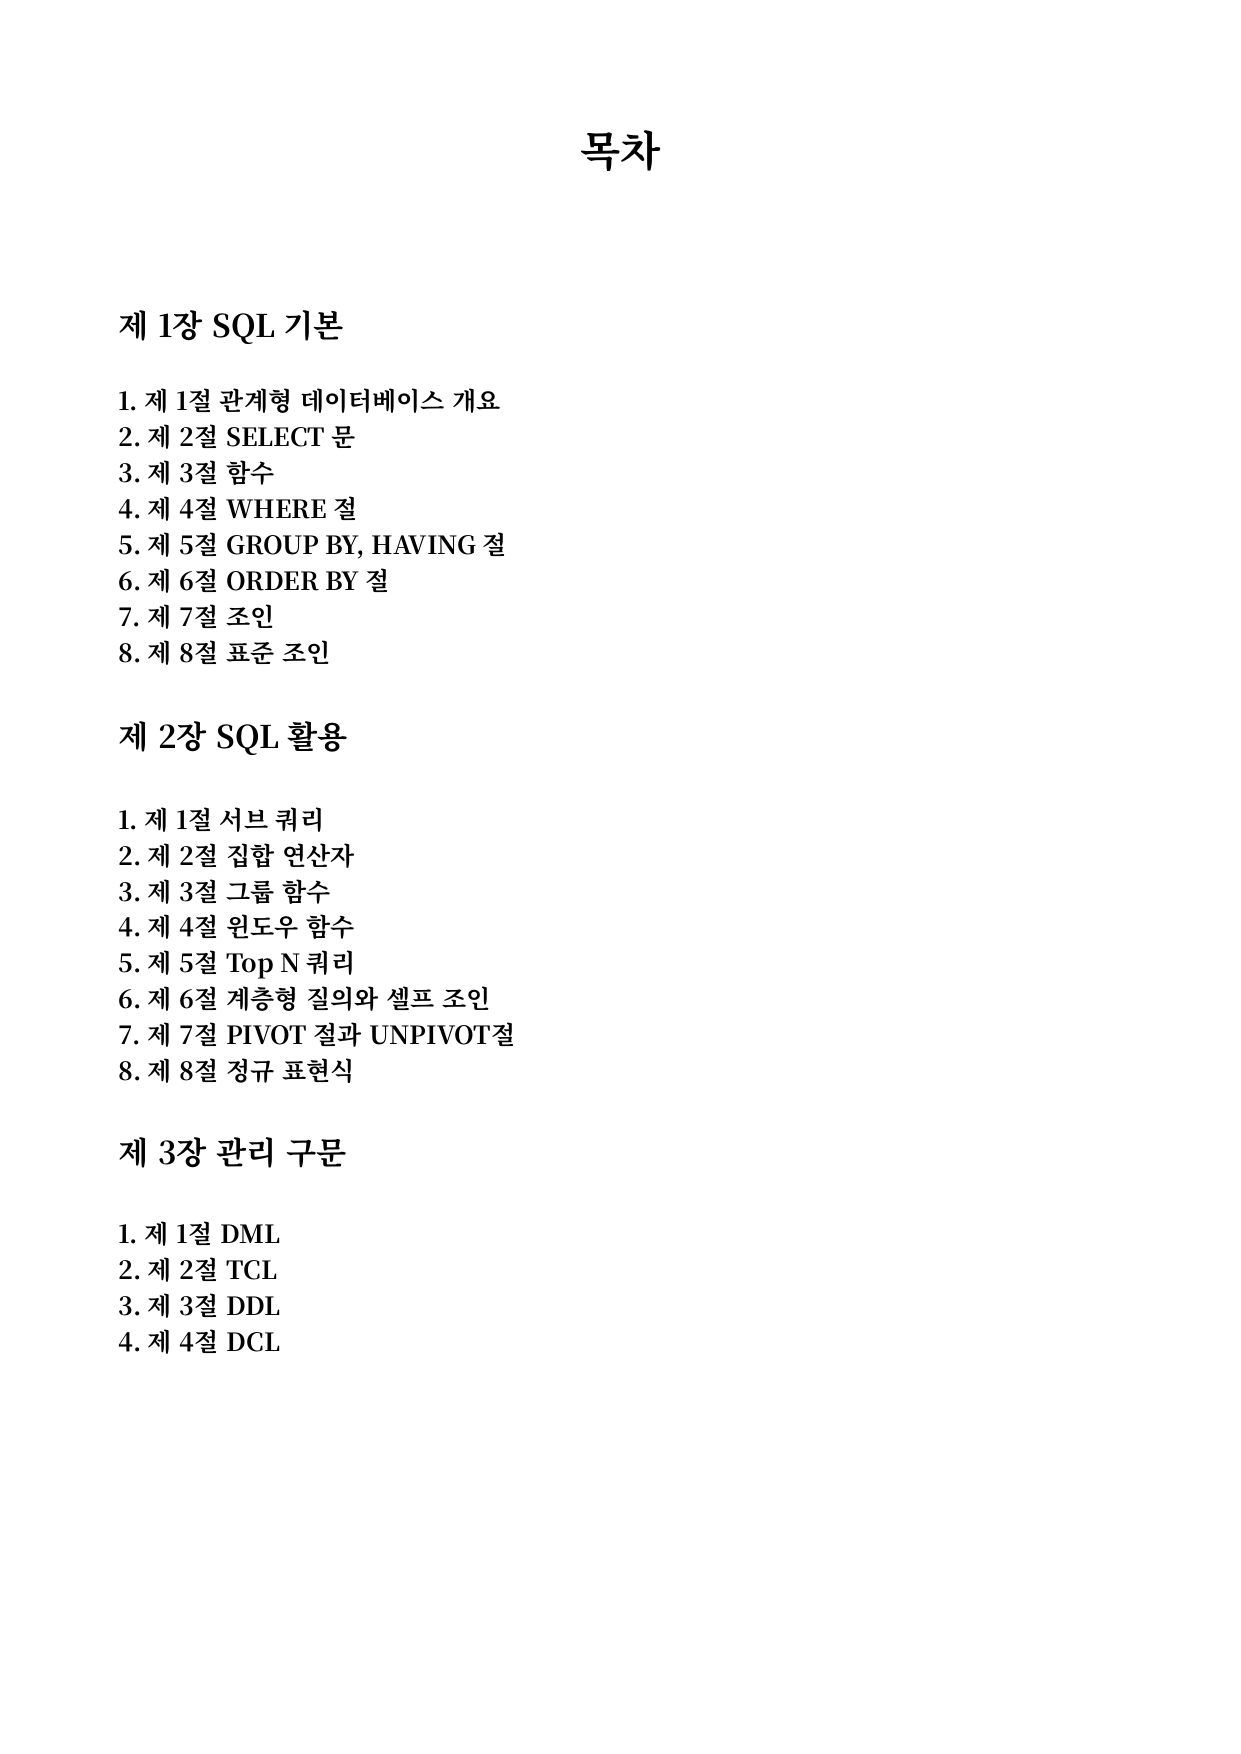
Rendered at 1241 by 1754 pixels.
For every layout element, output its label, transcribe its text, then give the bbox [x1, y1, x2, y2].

text 1. 제 1절 서브 쿼리 [118, 800, 1122, 836]
text 5. 제 5절 GROUP BY, HAVING 절 [118, 526, 1122, 562]
text 제 2장 SQL 활용 [118, 705, 1122, 759]
text 6. 제 6절 ORDER BY 절 [118, 562, 1122, 598]
text 3. 제 3절 그룹 함수 [118, 872, 1122, 908]
text 2. 제 2절 TCL [118, 1251, 1122, 1287]
text 6. 제 6절 계층형 질의와 셀프 조인 [118, 980, 1122, 1016]
text 제 3장 관리 구문 [118, 1129, 1122, 1174]
text 8. 제 8절 정규 표현식 [118, 1052, 1122, 1088]
text 5. 제 5절 Top N 쿼리 [118, 944, 1122, 980]
text 4. 제 4절 DCL [118, 1323, 1122, 1358]
text 3. 제 3절 함수 [118, 454, 1122, 490]
text 3. 제 3절 DDL [118, 1287, 1122, 1323]
text 7. 제 7절 PIVOT 절과 UNPIVOT절 [118, 1016, 1122, 1052]
text 1. 제 1절 관계형 데이터베이스 개요 [118, 382, 1122, 418]
text 2. 제 2절 집합 연산자 [118, 836, 1122, 872]
text 8. 제 8절 표준 조인 [118, 633, 1122, 669]
text 제 1장 SQL 기본 [118, 301, 1122, 346]
text 2. 제 2절 SELECT 문 [118, 418, 1122, 454]
text 4. 제 4절 WHERE 절 [118, 490, 1122, 526]
text 목차 [118, 118, 1122, 178]
text 7. 제 7절 조인 [118, 598, 1122, 633]
text 4. 제 4절 윈도우 함수 [118, 908, 1122, 944]
text 1. 제 1절 DML [118, 1215, 1122, 1251]
